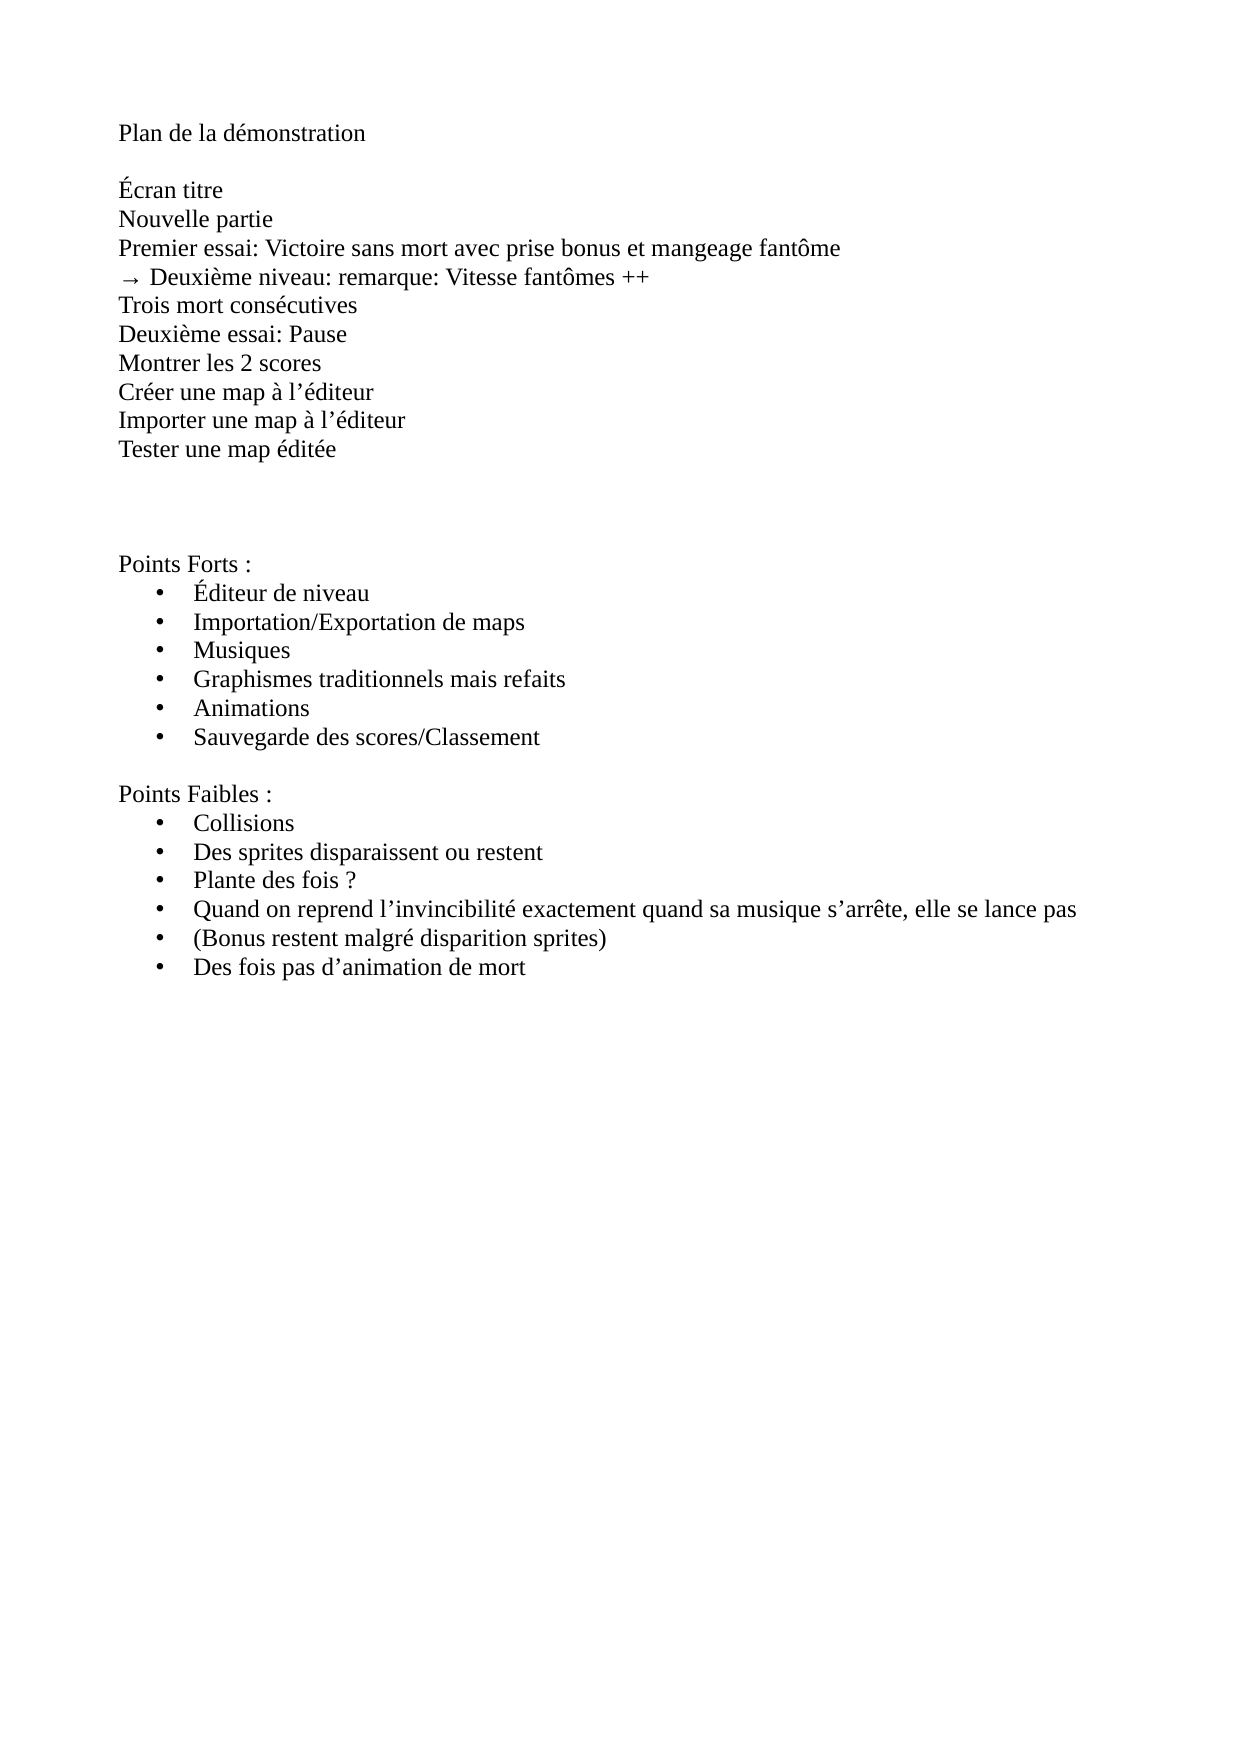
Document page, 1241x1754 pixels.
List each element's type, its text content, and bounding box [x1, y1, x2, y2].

list Des fois pas d’animation de mort [156, 952, 1122, 981]
text Trois mort consécutives [118, 291, 1122, 319]
text Points Faibles : [118, 779, 1122, 808]
list Quand on reprend l’invincibilité exactement quand sa musique s’arrête, elle se lance pas [156, 894, 1122, 923]
text Écran titre [118, 176, 1122, 204]
list (Bonus restent malgré disparition sprites) [156, 923, 1122, 952]
list Collisions [156, 808, 1122, 837]
list Plante des fois ? [156, 866, 1122, 894]
text Premier essai: Victoire sans mort avec prise bonus et mangeage fantôme [118, 233, 1122, 262]
list Éditeur de niveau [156, 578, 1122, 607]
text Plan de la démonstration [118, 118, 1122, 147]
list Importation/Exportation de maps [156, 607, 1122, 636]
text Tester une map éditée [118, 434, 1122, 463]
text Points Forts : [118, 549, 1122, 578]
list Animations [156, 693, 1122, 722]
list Sauvegarde des scores/Classement [156, 722, 1122, 751]
list Des sprites disparaissent ou restent [156, 837, 1122, 866]
text → Deuxième niveau: remarque: Vitesse fantômes ++ [118, 262, 1122, 291]
text Deuxième essai: Pause [118, 319, 1122, 348]
list Graphismes traditionnels mais refaits [156, 664, 1122, 693]
text Créer une map à l’éditeur [118, 377, 1122, 406]
list Musiques [156, 636, 1122, 664]
text Montrer les 2 scores [118, 348, 1122, 377]
text Importer une map à l’éditeur [118, 406, 1122, 434]
text Nouvelle partie [118, 204, 1122, 233]
